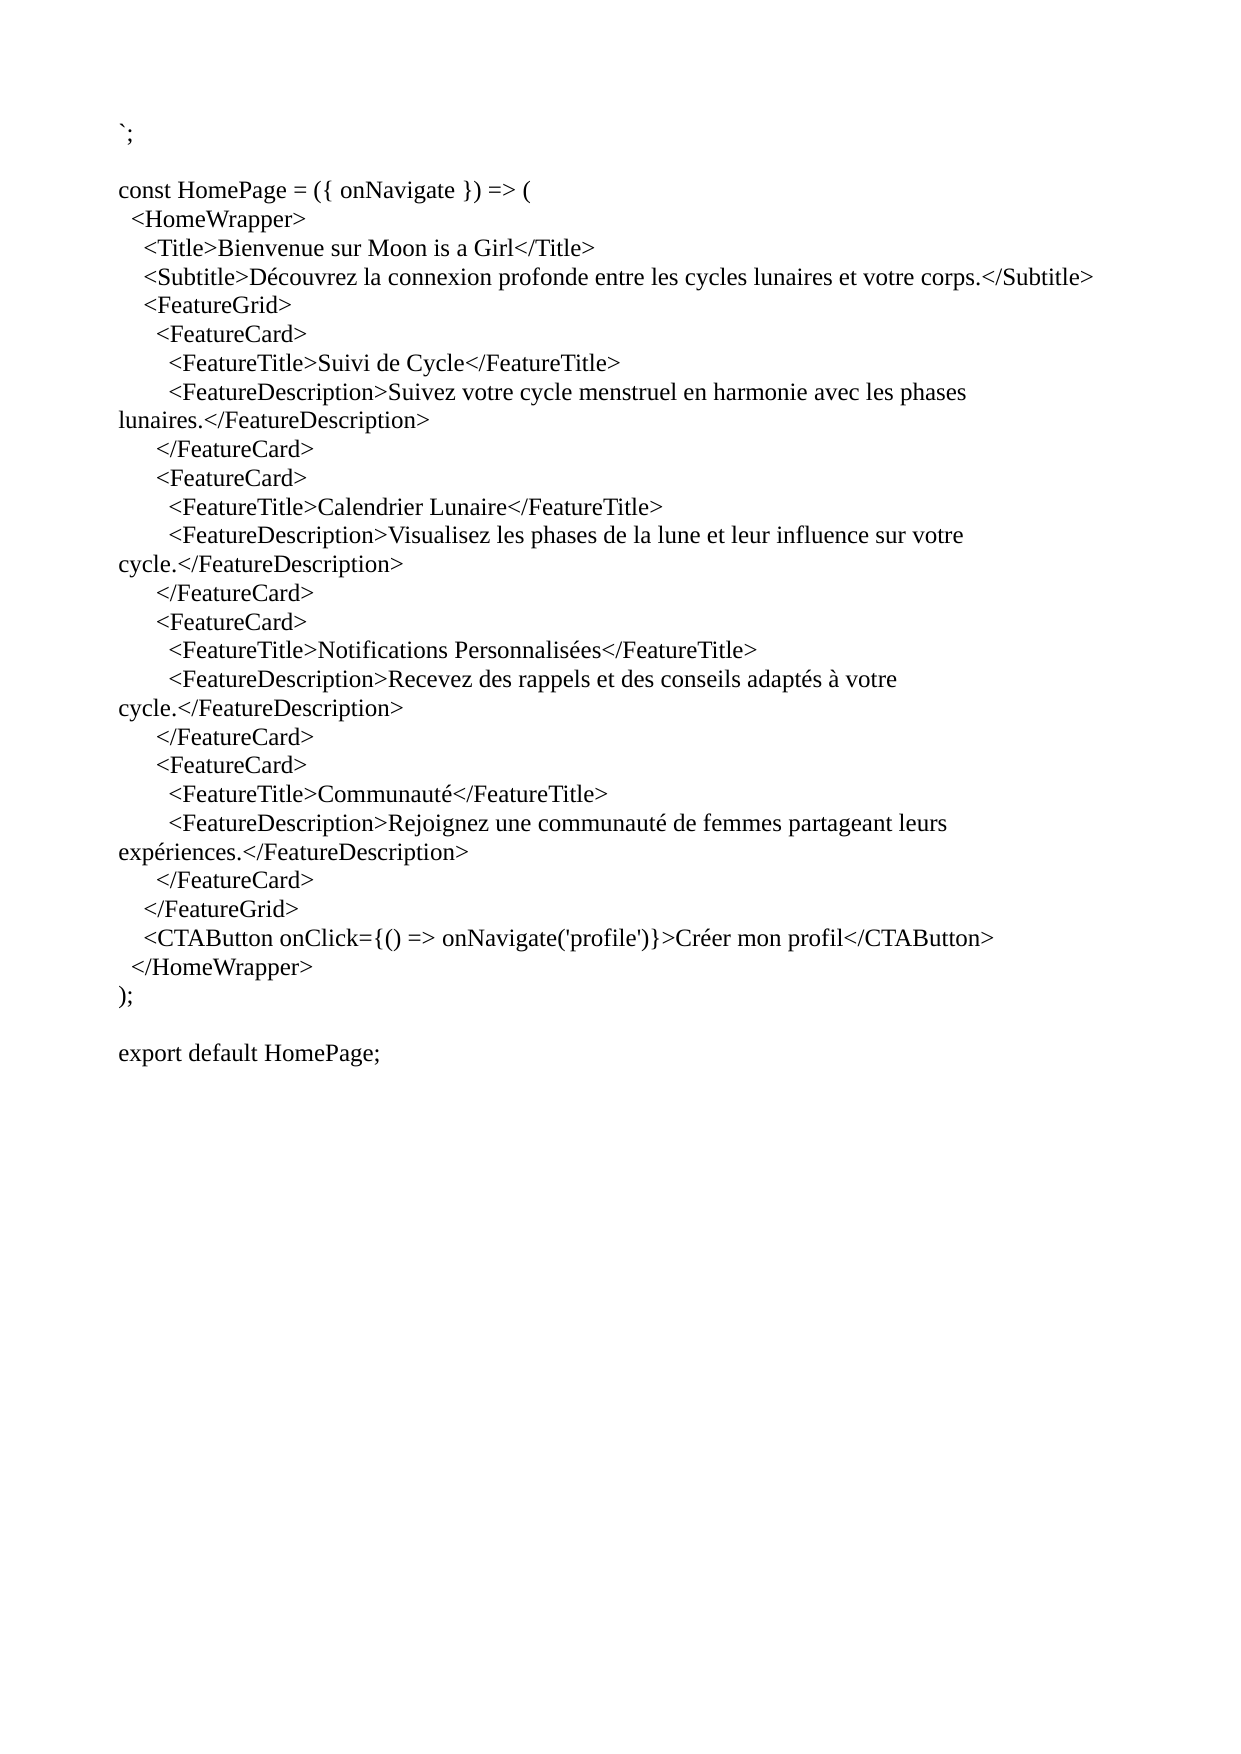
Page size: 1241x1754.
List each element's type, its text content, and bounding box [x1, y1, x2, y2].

text export default HomePage; [118, 1038, 1122, 1067]
text </FeatureCard> [118, 578, 1122, 607]
text </HomeWrapper> [118, 952, 1122, 981]
text ); [118, 981, 1122, 1009]
text </FeatureCard> [118, 722, 1122, 751]
text <Subtitle>Découvrez la connexion profonde entre les cycles lunaires et votre corps.</Subtitle> [118, 262, 1122, 291]
text <Title>Bienvenue sur Moon is a Girl</Title> [118, 233, 1122, 262]
text <FeatureTitle>Suivi de Cycle</FeatureTitle> [118, 348, 1122, 377]
text <FeatureCard> [118, 607, 1122, 636]
text <HomeWrapper> [118, 204, 1122, 233]
text <FeatureGrid> [118, 291, 1122, 319]
text </FeatureCard> [118, 434, 1122, 463]
text <FeatureDescription>Rejoignez une communauté de femmes partageant leurs expériences.</FeatureDescription> [118, 808, 1122, 866]
text <FeatureTitle>Communauté</FeatureTitle> [118, 779, 1122, 808]
text <FeatureTitle>Notifications Personnalisées</FeatureTitle> [118, 636, 1122, 664]
text `; [118, 118, 1122, 147]
text <FeatureDescription>Recevez des rappels et des conseils adaptés à votre cycle.</FeatureDescription> [118, 664, 1122, 722]
text const HomePage = ({ onNavigate }) => ( [118, 176, 1122, 204]
text <FeatureDescription>Visualisez les phases de la lune et leur influence sur votre cycle.</FeatureDescription> [118, 521, 1122, 578]
text <FeatureCard> [118, 319, 1122, 348]
text <FeatureCard> [118, 463, 1122, 492]
text <FeatureDescription>Suivez votre cycle menstruel en harmonie avec les phases lunaires.</FeatureDescription> [118, 377, 1122, 434]
text </FeatureGrid> [118, 894, 1122, 923]
text </FeatureCard> [118, 866, 1122, 894]
text <CTAButton onClick={() => onNavigate('profile')}>Créer mon profil</CTAButton> [118, 923, 1122, 952]
text <FeatureTitle>Calendrier Lunaire</FeatureTitle> [118, 492, 1122, 521]
text <FeatureCard> [118, 751, 1122, 779]
